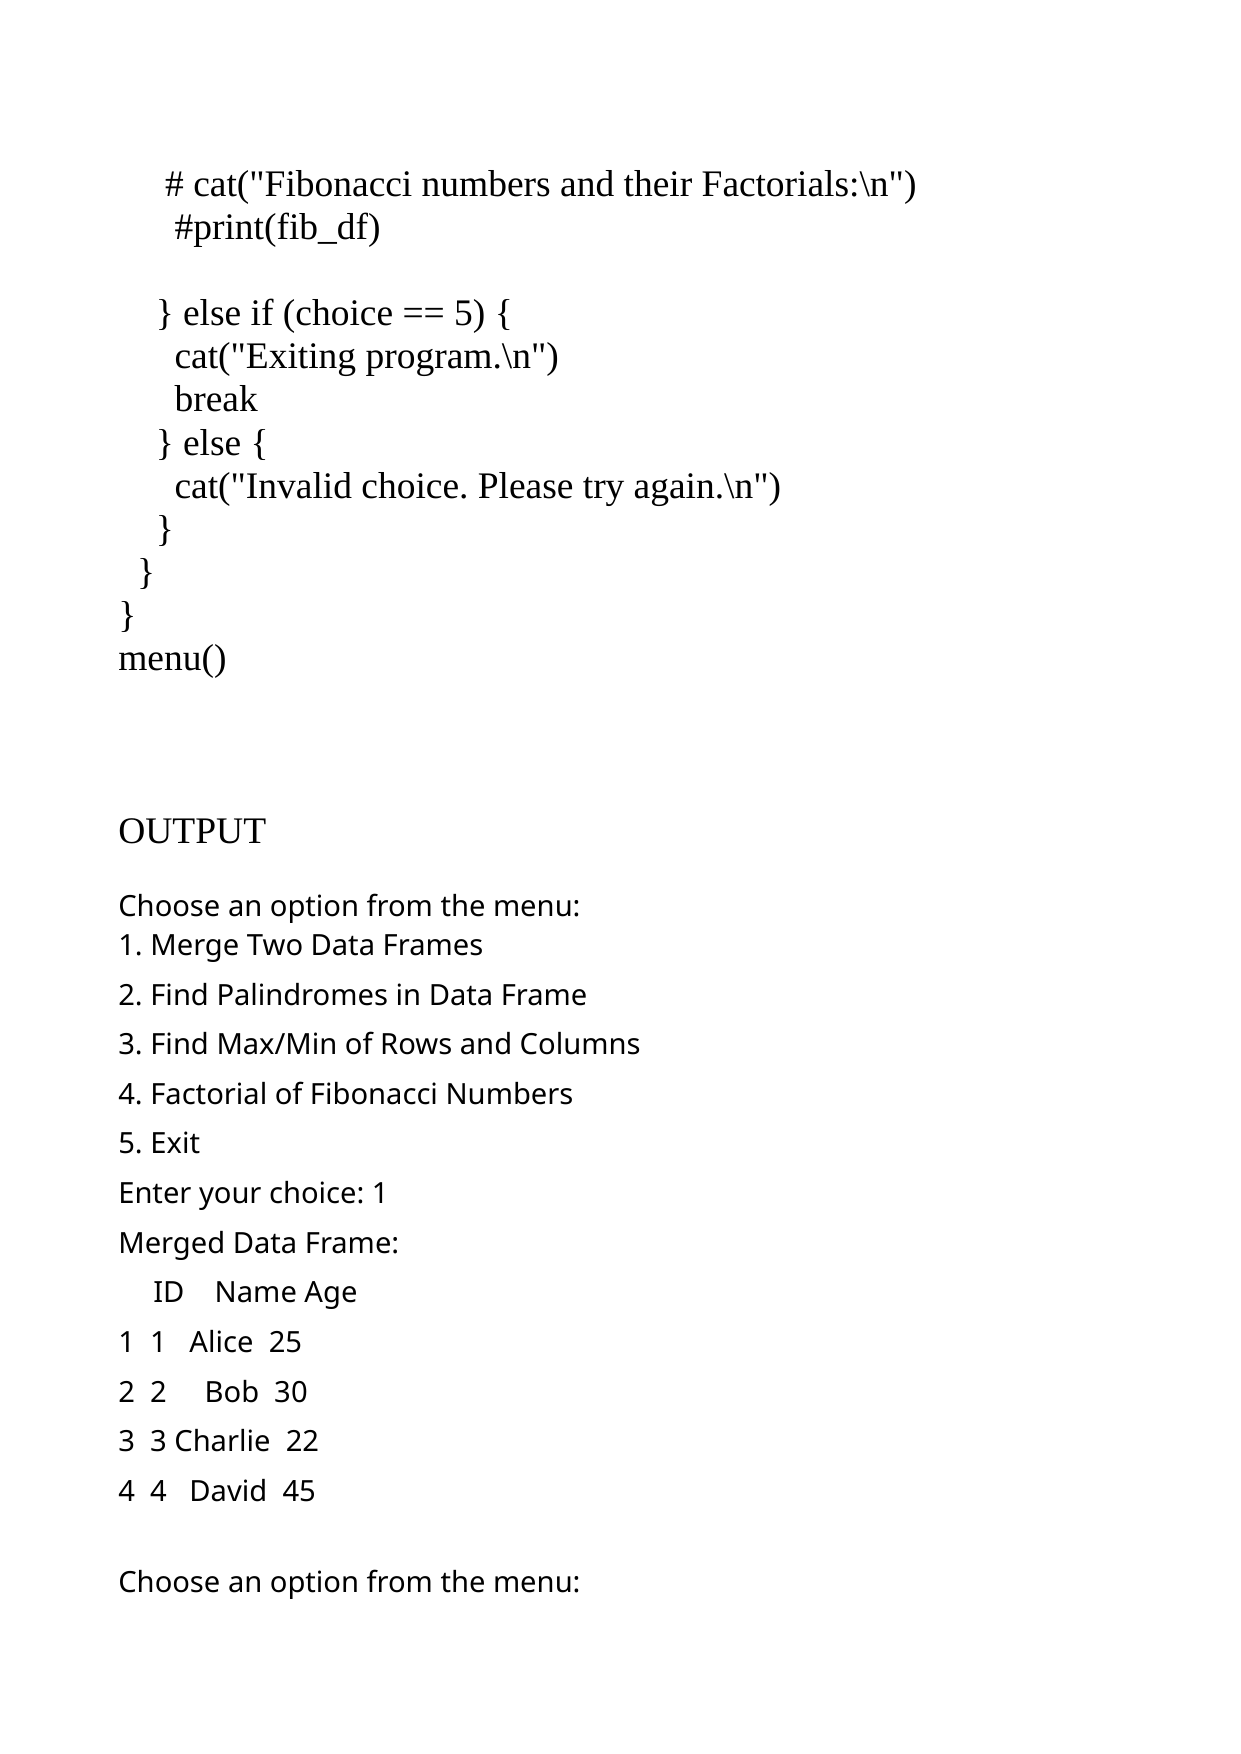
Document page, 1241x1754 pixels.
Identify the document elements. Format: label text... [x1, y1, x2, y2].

text 2. Find Palindromes in Data Frame [118, 974, 1122, 1014]
text 2 2 Bob 30 [118, 1371, 1122, 1411]
text } [118, 592, 1122, 636]
text } [118, 549, 1122, 592]
text 4. Factorial of Fibonacci Numbers [118, 1073, 1122, 1113]
text break [118, 377, 1122, 420]
text 1 1 Alice 25 [118, 1321, 1122, 1361]
text } else { [118, 420, 1122, 463]
text cat("Invalid choice. Please try again.\n") [118, 463, 1122, 506]
text } else if (choice == 5) { [118, 291, 1122, 334]
text Choose an option from the menu: [118, 885, 1122, 924]
text OUTPUT [118, 808, 1122, 851]
text Merged Data Frame: [118, 1222, 1122, 1262]
text Choose an option from the menu: [118, 1561, 1122, 1601]
text 4 4 David 45 [118, 1470, 1122, 1510]
text # cat("Fibonacci numbers and their Factorials:\n") [118, 161, 1122, 204]
text 1. Merge Two Data Frames [118, 924, 1122, 964]
text 3 3 Charlie 22 [118, 1421, 1122, 1460]
text ID Name Age [118, 1272, 1122, 1311]
text Enter your choice: 1 [118, 1172, 1122, 1212]
text 5. Exit [118, 1123, 1122, 1162]
text } [118, 506, 1122, 549]
text cat("Exiting program.\n") [118, 334, 1122, 377]
text 3. Find Max/Min of Rows and Columns [118, 1024, 1122, 1063]
text #print(fib_df) [118, 204, 1122, 247]
text menu() [118, 636, 1122, 679]
